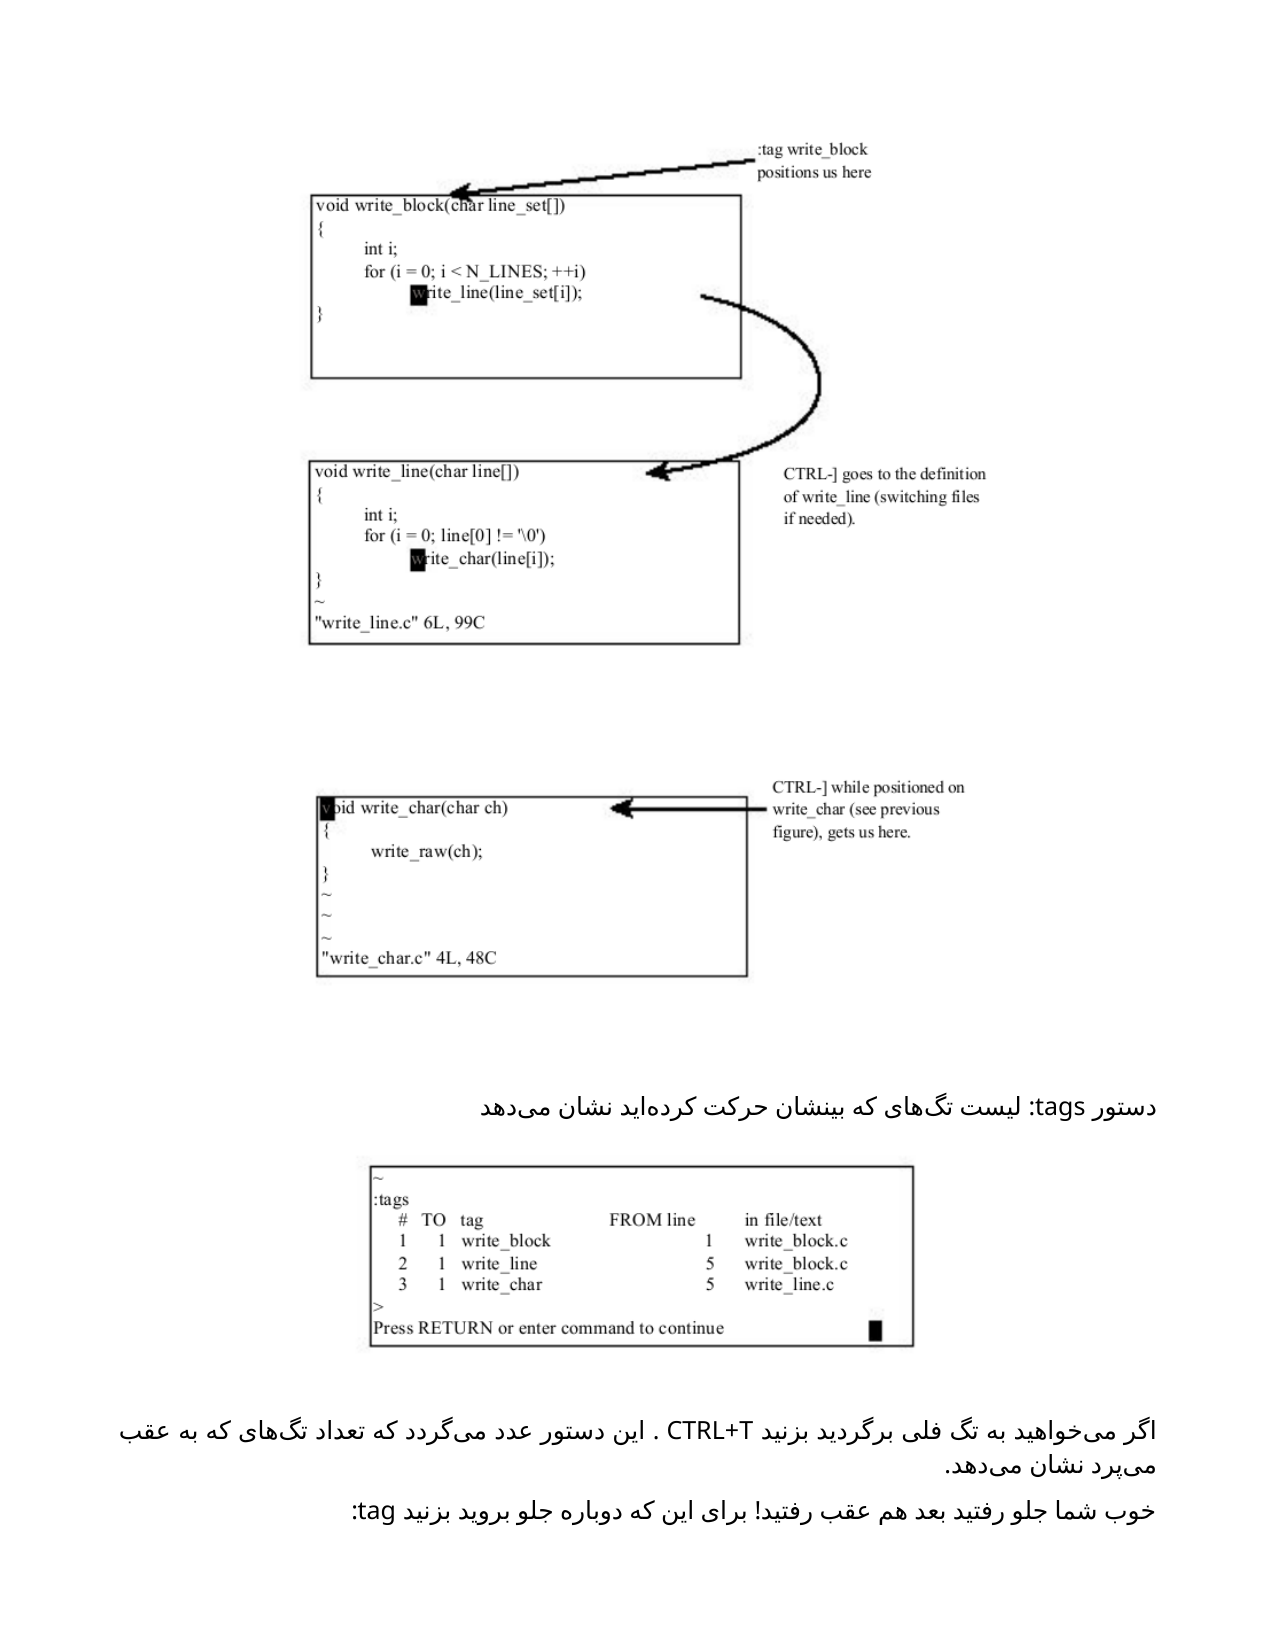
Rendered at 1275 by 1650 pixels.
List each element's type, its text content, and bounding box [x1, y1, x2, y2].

text اگر می‌خواهید به تگ فلی برگردید بزنید CTRL+T . این دستور عدد می‌گردد که تعداد تگ‌های که به عقب می‌پرد نشان می‌دهد. [118, 1412, 1157, 1480]
picture [278, 733, 986, 996]
text خوب شما جلو رفتید بعد هم عقب رفتید! برای این که دوباره جلو بروید بزنید tag: [118, 1493, 1157, 1527]
picture [332, 1135, 943, 1366]
picture [247, 118, 1028, 656]
text دستور tags: لیست تگ‌های که بینشان حرکت کرده‌اید نشان می‌دهد [118, 1089, 1157, 1123]
